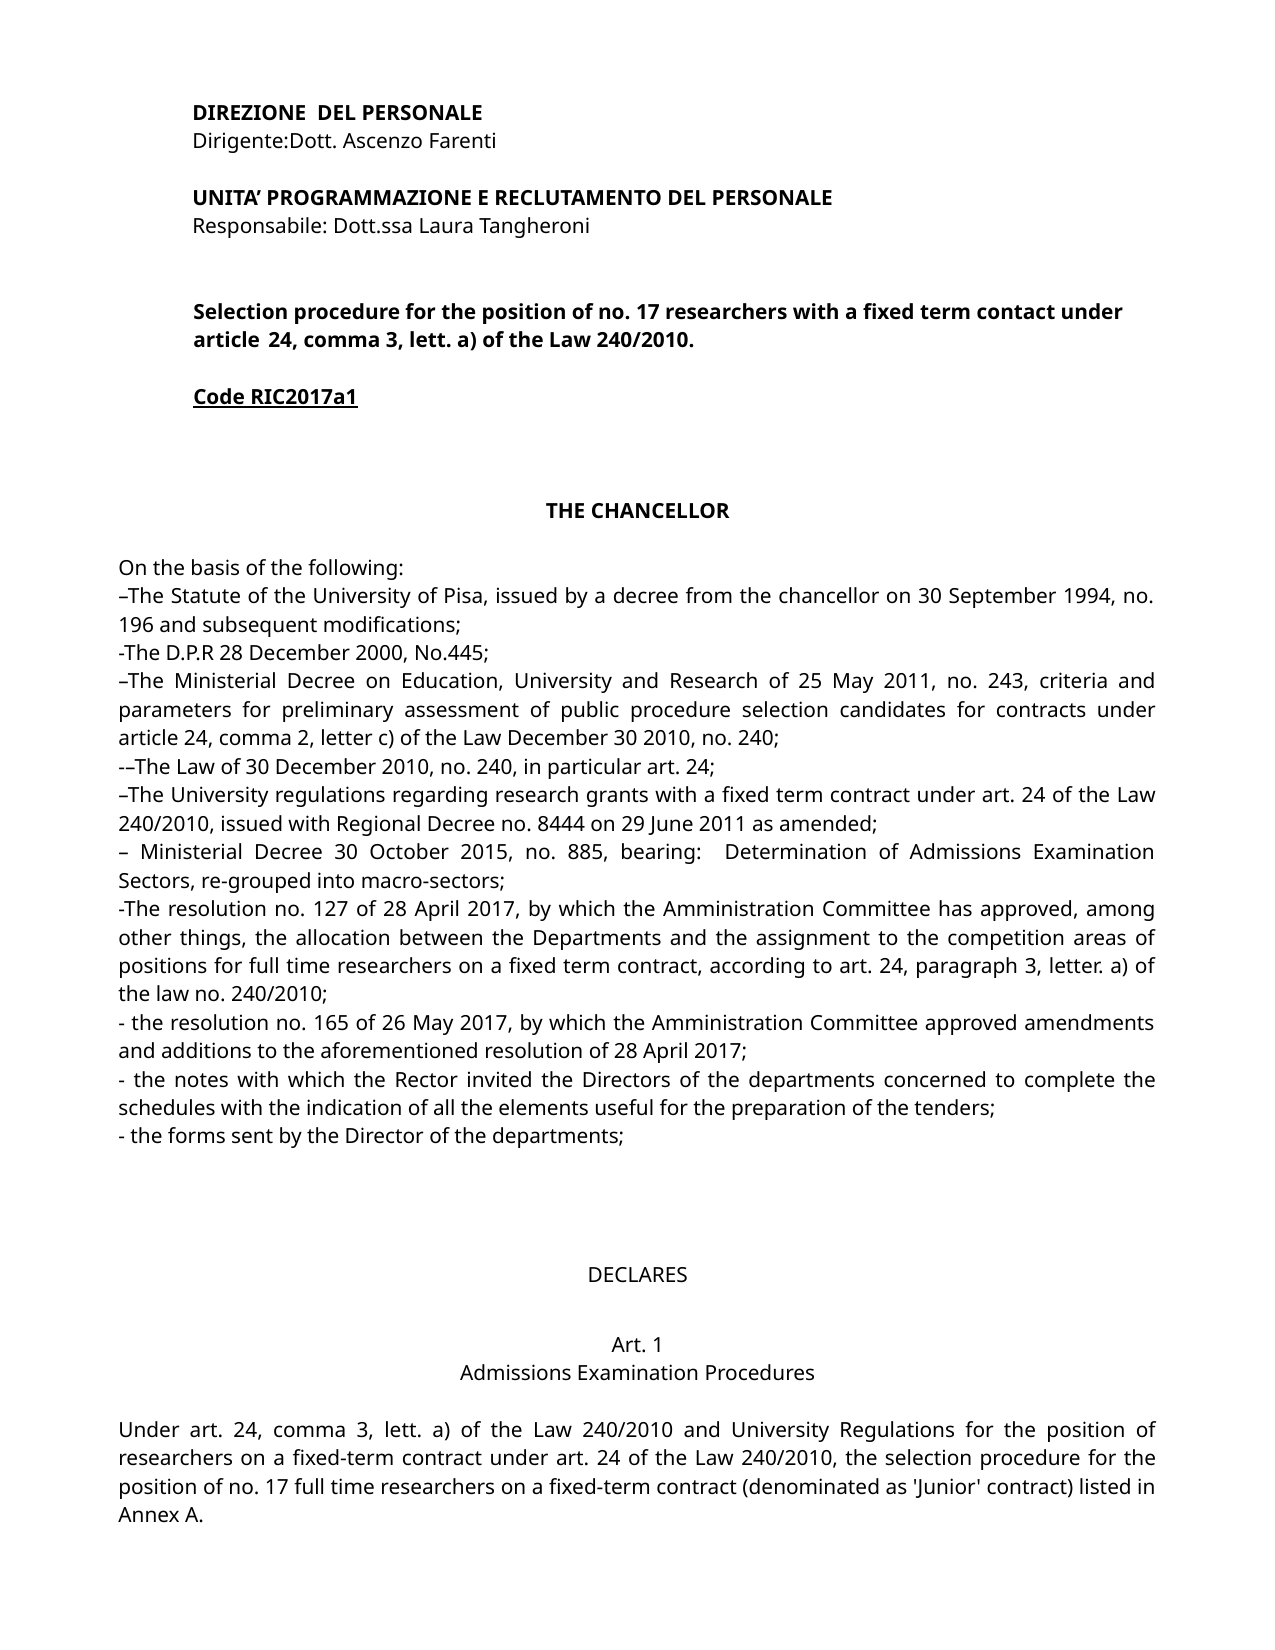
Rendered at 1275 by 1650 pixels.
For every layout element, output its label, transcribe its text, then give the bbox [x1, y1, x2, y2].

text – Ministerial Decree 30 October 2015, no. 885, bearing: Determination of Admissions Examination Sectors, re-grouped into macro-sectors; [118, 837, 1157, 894]
text On the basis of the following: [118, 553, 1157, 581]
text –The University regulations regarding research grants with a fixed term contract under art. 24 of the Law 240/2010, issued with Regional Decree no. 8444 on 29 June 2011 as amended; [118, 780, 1157, 837]
text Under art. 24, comma 3, lett. a) of the Law 240/2010 and University Regulations for the position of researchers on a fixed-term contract under art. 24 of the Law 240/2010, the selection procedure for the position of no. 17 full time researchers on a fixed-term contract (denominated as 'Junior' contract) listed in Annex A. [118, 1415, 1157, 1529]
text -The D.P.R 28 December 2000, No.445; [118, 638, 1157, 667]
text - the resolution no. 165 of 26 May 2017, by which the Amministration Committee approved amendments and additions to the aforementioned resolution of 28 April 2017; [118, 1008, 1157, 1065]
text –The Statute of the University of Pisa, issued by a decree from the chancellor on 30 September 1994, no. 196 and subsequent modifications; [118, 581, 1157, 638]
text –The Ministerial Decree on Education, University and Research of 25 May 2011, no. 243, criteria and parameters for preliminary assessment of public procedure selection candidates for contracts under article 24, comma 2, letter c) of the Law December 30 2010, no. 240; [118, 667, 1157, 752]
text UNITA’ PROGRAMMAZIONE E RECLUTAMENTO DEL PERSONALE [192, 183, 1157, 212]
text - the notes with which the Rector invited the Directors of the departments concerned to complete the schedules with the indication of all the elements useful for the preparation of the tenders; [118, 1065, 1157, 1122]
text Responsabile: Dott.ssa Laura Tangheroni [192, 212, 1157, 240]
text -–The Law of 30 December 2010, no. 240, in particular art. 24; [118, 752, 1157, 780]
subtitle DECLARES [118, 1260, 1157, 1289]
text THE CHANCELLOR [118, 496, 1157, 524]
text -The resolution no. 127 of 28 April 2017, by which the Amministration Committee has approved, among other things, the allocation between the Departments and the assignment to the competition areas of positions for full time researchers on a fixed term contract, according to art. 24, paragraph 3, letter. a) of the law no. 240/2010; [118, 894, 1157, 1008]
text Code RIC2017a1 [118, 382, 1157, 411]
text Selection procedure for the position of no. 17 researchers with a fixed term contact under article 24, comma 3, lett. a) of the Law 240/2010. [118, 297, 1157, 354]
text - the forms sent by the Director of the departments; [118, 1122, 1157, 1150]
text Admissions Examination Procedures [118, 1358, 1157, 1387]
text Art. 1 [118, 1330, 1157, 1358]
text Dirigente:Dott. Ascenzo Farenti [192, 126, 1157, 155]
text DIREZIONE DEL PERSONALE [192, 98, 1157, 126]
